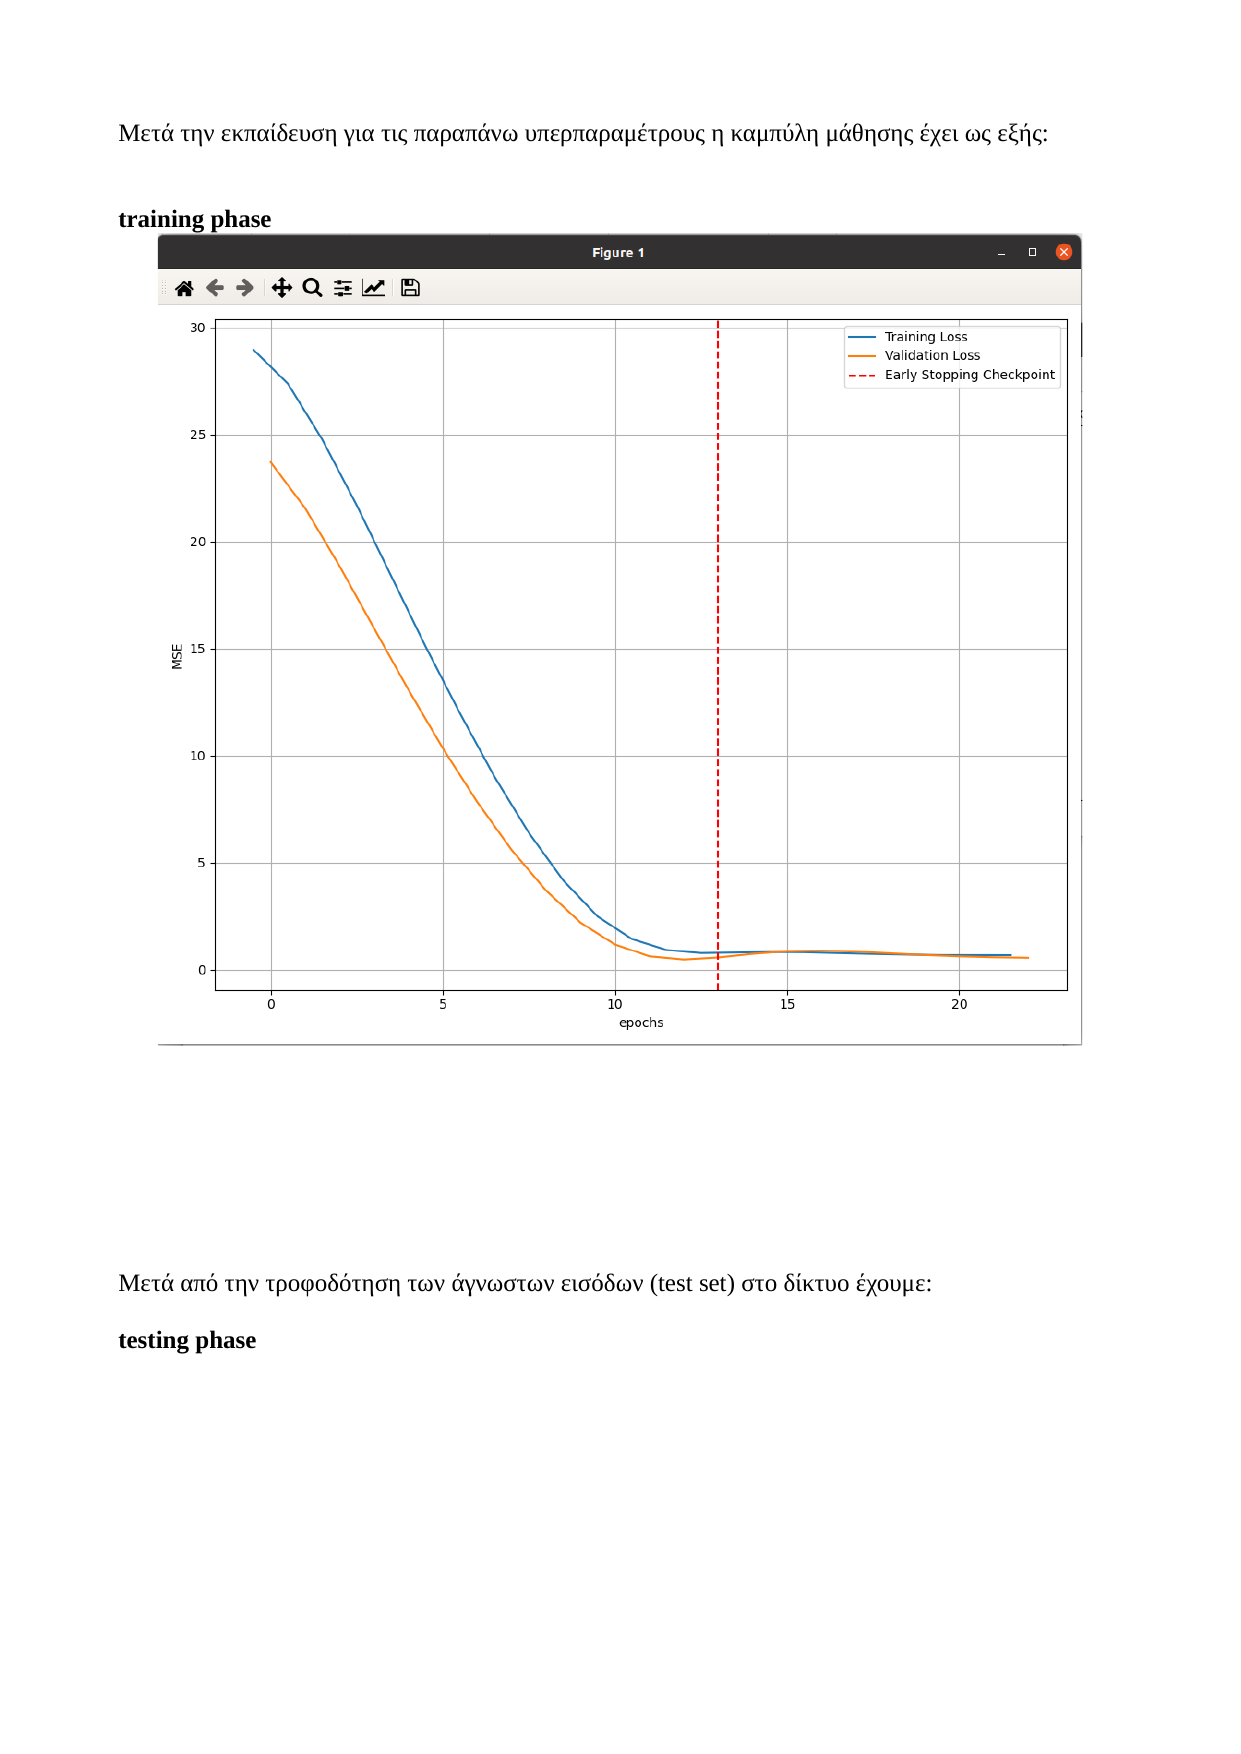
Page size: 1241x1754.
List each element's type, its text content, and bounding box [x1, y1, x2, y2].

text Mετά την εκπαίδευση για τις παραπάνω υπερπαραμέτρους η καμπύλη μάθησης έχει ως εξής: [118, 118, 1122, 147]
text Μετά από την τροφοδότηση των άγνωστων εισόδων (test set) στο δίκτυο έχουμε: [118, 1268, 1122, 1297]
text testing phase [118, 1326, 1122, 1354]
picture [157, 233, 1083, 1046]
text training phase [118, 204, 1122, 233]
